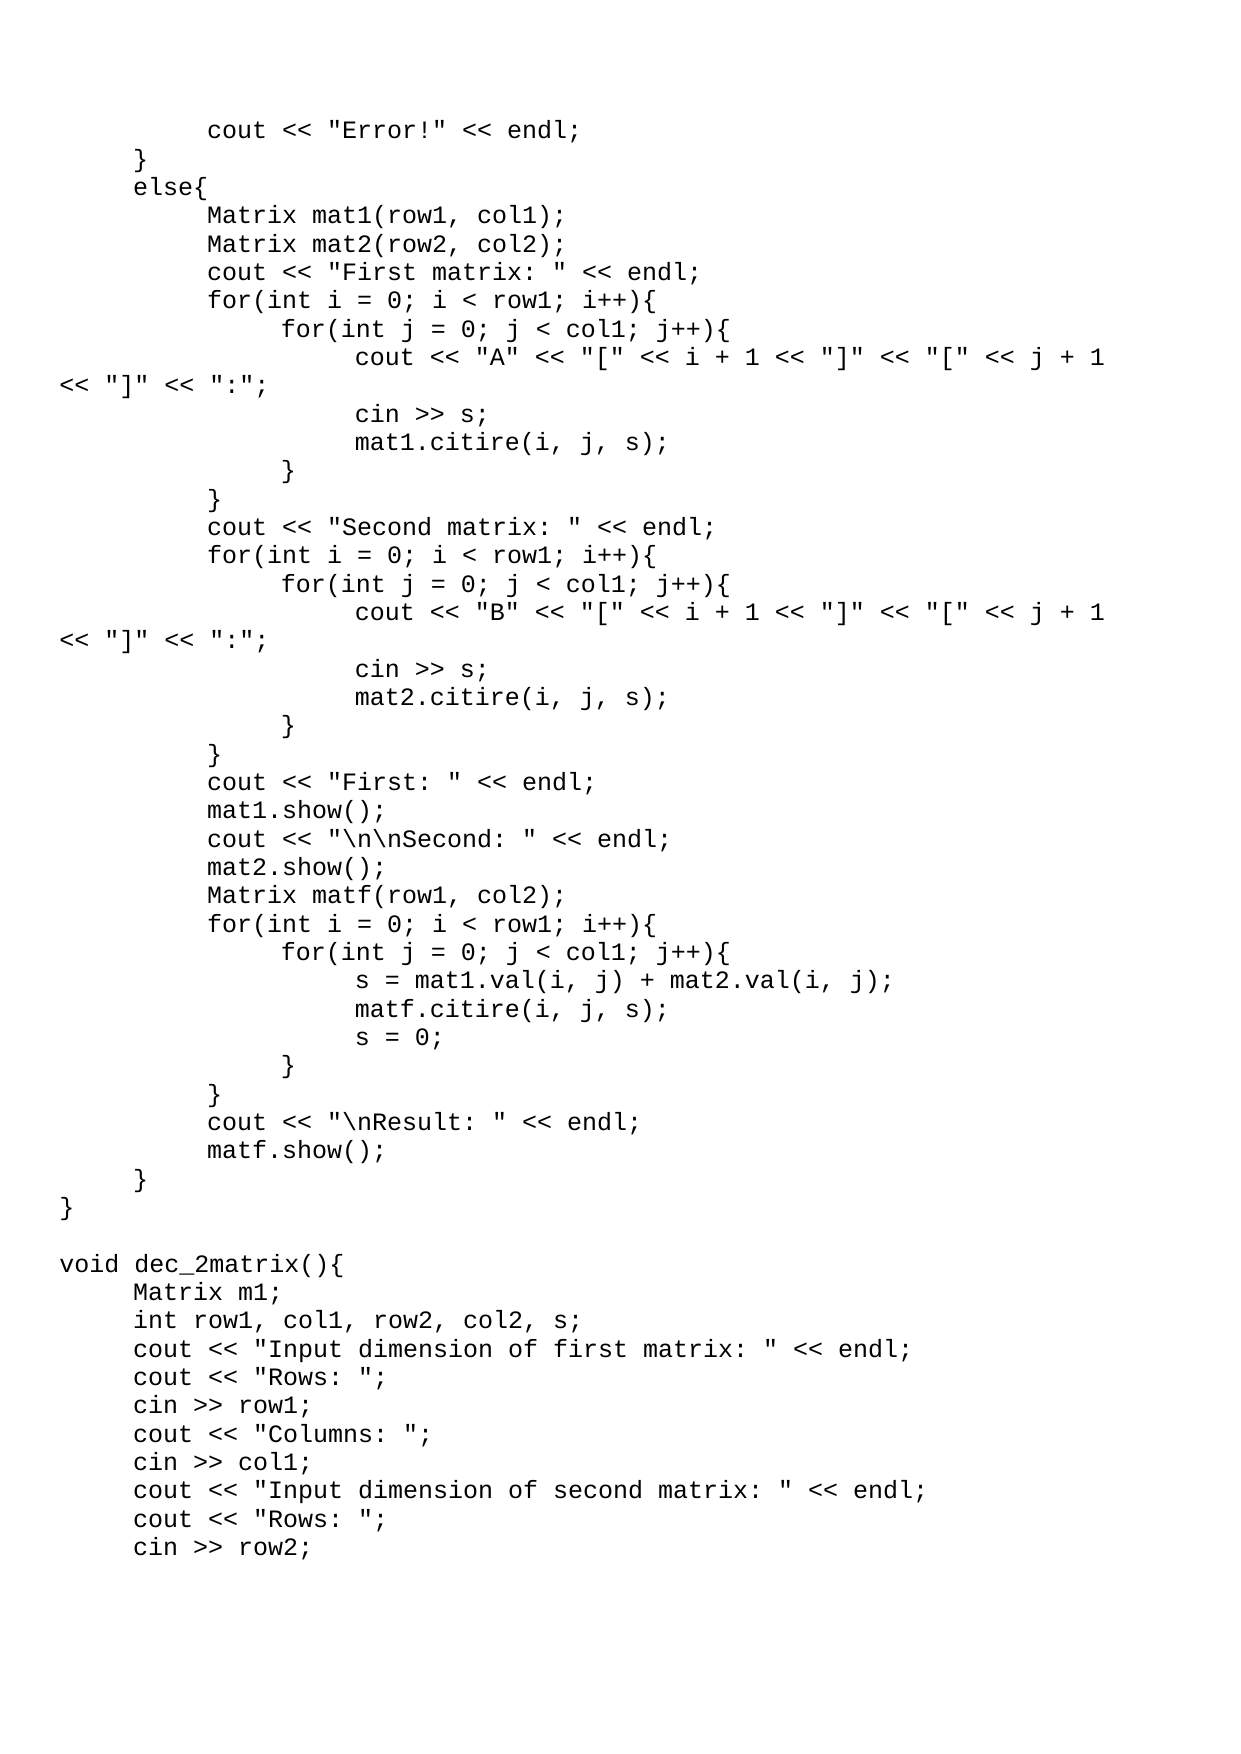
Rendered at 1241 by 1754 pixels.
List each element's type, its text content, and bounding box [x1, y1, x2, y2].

text s = 0; [59, 1025, 1122, 1053]
text cout << "B" << "[" << i + 1 << "]" << "[" << j + 1 << "]" << ":"; [59, 600, 1122, 656]
text cout << "First matrix: " << endl; [59, 260, 1122, 288]
text for(int j = 0; j < col1; j++){ [59, 571, 1122, 600]
text cout << "Input dimension of first matrix: " << endl; [59, 1336, 1122, 1365]
text mat1.citire(i, j, s); [59, 430, 1122, 458]
text for(int i = 0; i < row1; i++){ [59, 543, 1122, 571]
text cout << "Rows: "; [59, 1365, 1122, 1393]
text cout << "A" << "[" << i + 1 << "]" << "[" << j + 1 << "]" << ":"; [59, 345, 1122, 401]
text void dec_2matrix(){ [59, 1251, 1122, 1280]
text Matrix mat2(row2, col2); [59, 231, 1122, 260]
text cin >> s; [59, 401, 1122, 430]
text } [59, 1053, 1122, 1081]
text matf.citire(i, j, s); [59, 996, 1122, 1025]
text } [59, 458, 1122, 486]
text cout << "Columns: "; [59, 1421, 1122, 1450]
text mat1.show(); [59, 798, 1122, 826]
text s = mat1.val(i, j) + mat2.val(i, j); [59, 968, 1122, 996]
text for(int i = 0; i < row1; i++){ [59, 288, 1122, 316]
text cout << "Input dimension of second matrix: " << endl; [59, 1478, 1122, 1506]
text matf.show(); [59, 1138, 1122, 1166]
text cout << "\nResult: " << endl; [59, 1110, 1122, 1138]
text } [59, 486, 1122, 515]
text cout << "First: " << endl; [59, 770, 1122, 798]
text for(int i = 0; i < row1; i++){ [59, 911, 1122, 940]
text cin >> row2; [59, 1535, 1122, 1563]
text } [59, 1195, 1122, 1223]
text } [59, 146, 1122, 175]
text for(int j = 0; j < col1; j++){ [59, 316, 1122, 345]
text cout << "\n\nSecond: " << endl; [59, 826, 1122, 855]
text } [59, 741, 1122, 770]
text cin >> col1; [59, 1450, 1122, 1478]
text cin >> row1; [59, 1393, 1122, 1421]
text mat2.citire(i, j, s); [59, 685, 1122, 713]
text cout << "Error!" << endl; [59, 118, 1122, 146]
text cin >> s; [59, 656, 1122, 685]
text cout << "Rows: "; [59, 1506, 1122, 1535]
text for(int j = 0; j < col1; j++){ [59, 940, 1122, 968]
text mat2.show(); [59, 855, 1122, 883]
text else{ [59, 175, 1122, 203]
text cout << "Second matrix: " << endl; [59, 515, 1122, 543]
text Matrix mat1(row1, col1); [59, 203, 1122, 231]
text int row1, col1, row2, col2, s; [59, 1308, 1122, 1336]
text } [59, 1081, 1122, 1110]
text } [59, 1166, 1122, 1195]
text Matrix matf(row1, col2); [59, 883, 1122, 911]
text } [59, 713, 1122, 741]
text Matrix m1; [59, 1280, 1122, 1308]
